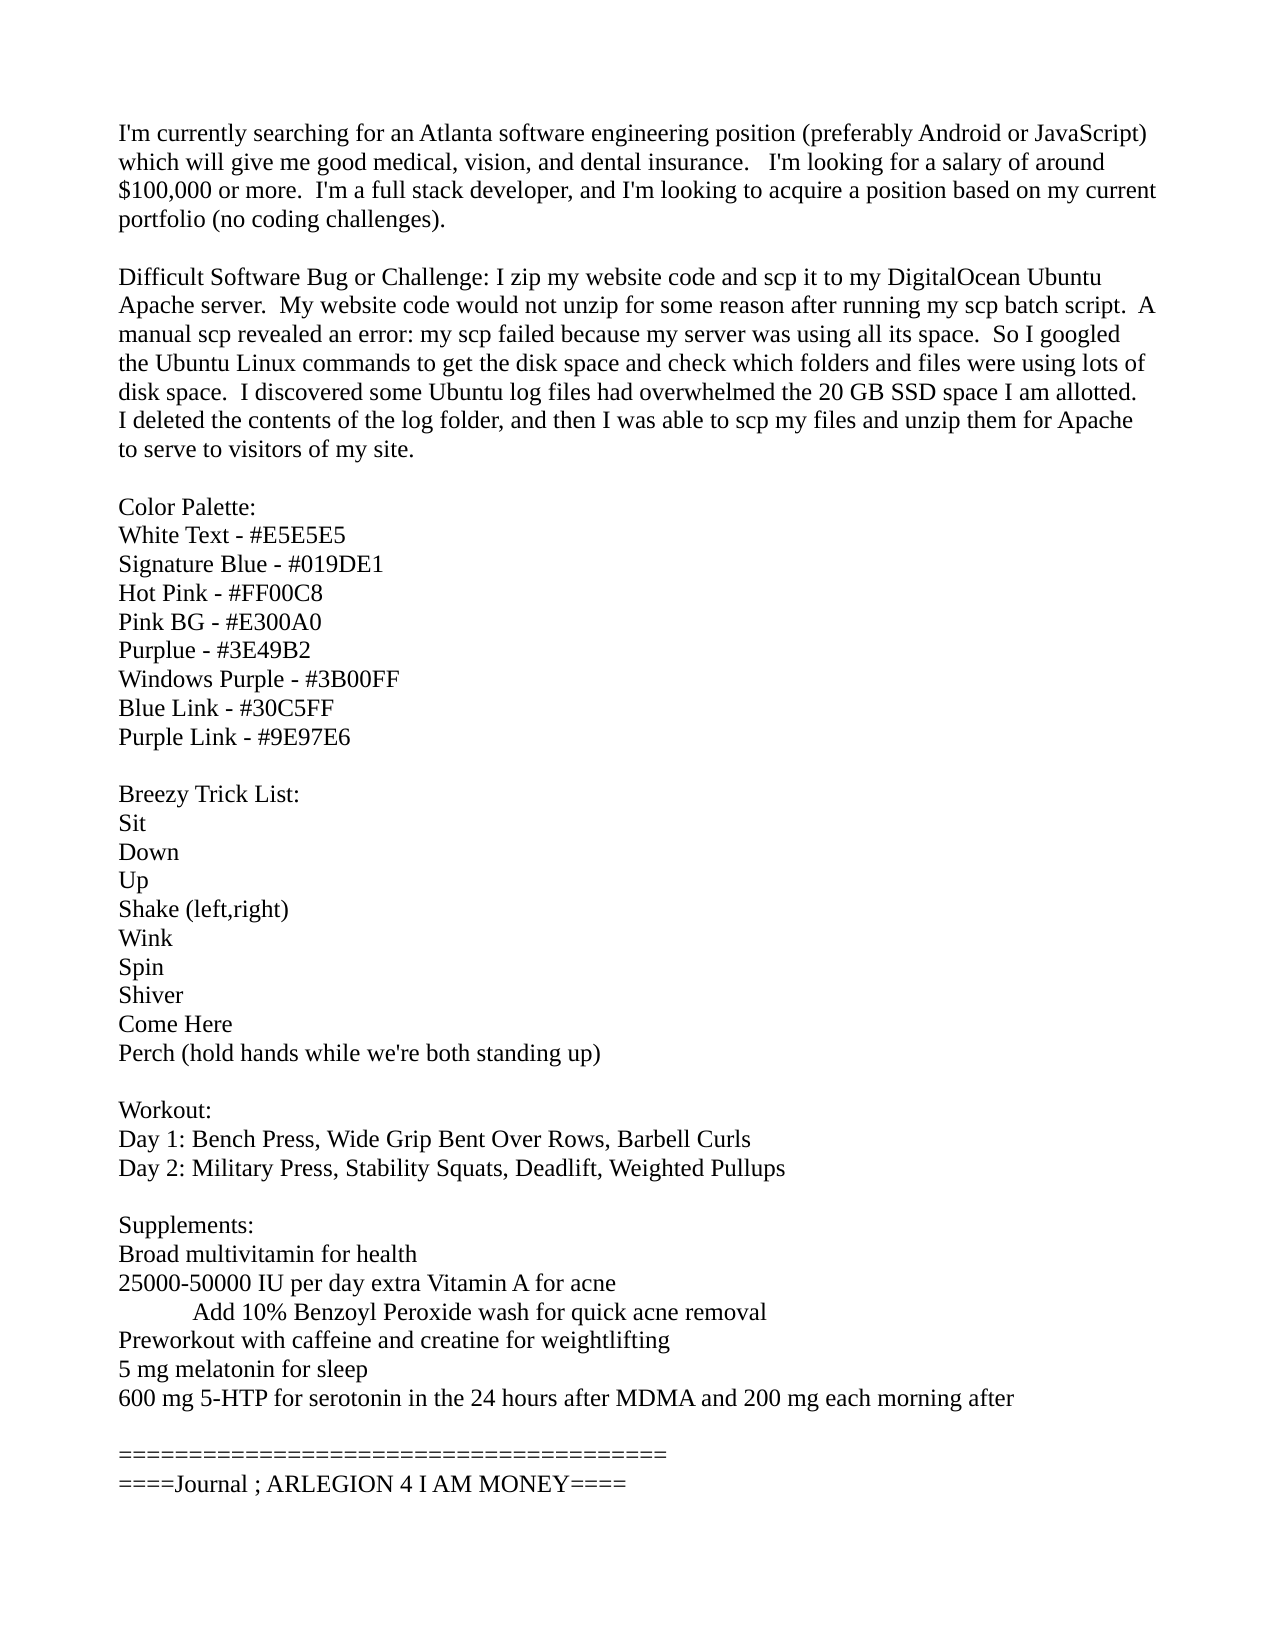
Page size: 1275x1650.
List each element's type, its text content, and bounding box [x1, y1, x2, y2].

text ====Journal ; ARLEGION 4 I AM MONEY==== [118, 1469, 1157, 1498]
text 600 mg 5-HTP for serotonin in the 24 hours after MDMA and 200 mg each morning after [118, 1383, 1157, 1412]
text Pink BG - #E300A0 [118, 607, 1157, 636]
text Perch (hold hands while we're both standing up) [118, 1038, 1157, 1067]
text Shiver [118, 981, 1157, 1009]
text Day 1: Bench Press, Wide Grip Bent Over Rows, Barbell Curls [118, 1124, 1157, 1153]
text 5 mg melatonin for sleep [118, 1354, 1157, 1383]
text 25000-50000 IU per day extra Vitamin A for acne [118, 1268, 1157, 1297]
text Down [118, 837, 1157, 866]
text I'm currently searching for an Atlanta software engineering position (preferably Android or JavaScript) which will give me good medical, vision, and dental insurance. I'm looking for a salary of around $100,000 or more. I'm a full stack developer, and I'm looking to acquire a position based on my current portfolio (no coding challenges). [118, 118, 1157, 233]
text Workout: [118, 1096, 1157, 1124]
text Purple Link - #9E97E6 [118, 722, 1157, 751]
text Blue Link - #30C5FF [118, 693, 1157, 722]
text Windows Purple - #3B00FF [118, 664, 1157, 693]
text Spin [118, 952, 1157, 981]
text ======================================= [118, 1441, 1157, 1469]
text Preworkout with caffeine and creatine for weightlifting [118, 1326, 1157, 1354]
text Add 10% Benzoyl Peroxide wash for quick acne removal [118, 1297, 1157, 1326]
text Up [118, 866, 1157, 894]
text Wink [118, 923, 1157, 952]
text Purplue - #3E49B2 [118, 636, 1157, 664]
text Sit [118, 808, 1157, 837]
text Difficult Software Bug or Challenge: I zip my website code and scp it to my DigitalOcean Ubuntu Apache server. My website code would not unzip for some reason after running my scp batch script. A manual scp revealed an error: my scp failed because my server was using all its space. So I googled the Ubuntu Linux commands to get the disk space and check which folders and files were using lots of disk space. I discovered some Ubuntu log files had overwhelmed the 20 GB SSD space I am allotted. I deleted the contents of the log folder, and then I was able to scp my files and unzip them for Apache to serve to visitors of my site. [118, 262, 1157, 463]
text Shake (left,right) [118, 894, 1157, 923]
text Come Here [118, 1009, 1157, 1038]
text Day 2: Military Press, Stability Squats, Deadlift, Weighted Pullups [118, 1153, 1157, 1182]
text Breezy Trick List: [118, 779, 1157, 808]
text Broad multivitamin for health [118, 1239, 1157, 1268]
text Signature Blue - #019DE1 [118, 549, 1157, 578]
text Color Palette: [118, 492, 1157, 521]
text Supplements: [118, 1211, 1157, 1239]
text Hot Pink - #FF00C8 [118, 578, 1157, 607]
text White Text - #E5E5E5 [118, 521, 1157, 549]
